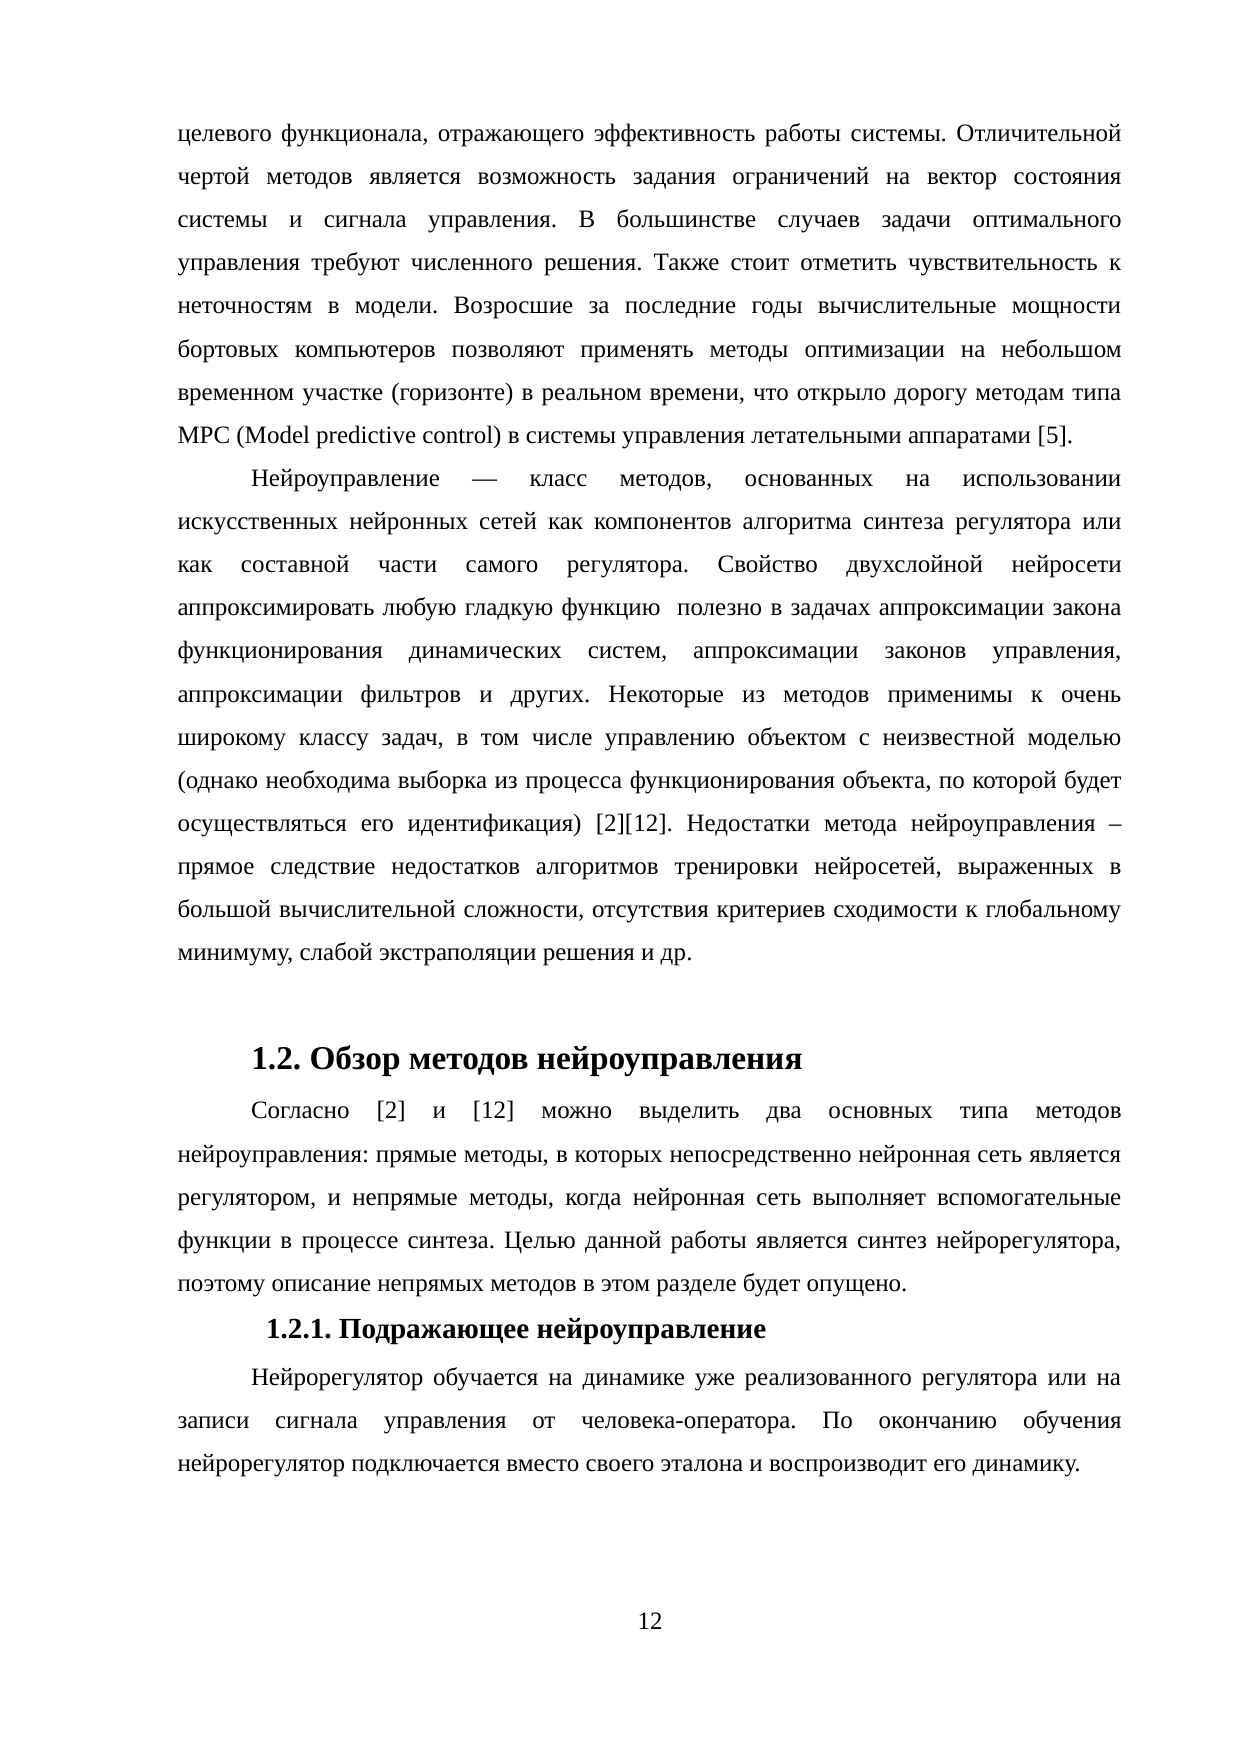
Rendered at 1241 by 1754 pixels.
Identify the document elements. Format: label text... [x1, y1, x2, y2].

text Согласно [2] и [12] можно выделить два основных типа методов нейроуправления: прямые методы, в которых непосредственно нейронная сеть является регулятором, и непрямые методы, когда нейронная сеть выполняет вспомогательные функции в процессе синтеза. Целью данной работы является синтез нейрорегулятора, поэтому описание непрямых методов в этом разделе будет опущено. [177, 1096, 1122, 1297]
subtitle 1.2.1. Подражающее нейроуправление [266, 1311, 1122, 1345]
subtitle 1.2. Обзор методов нейроуправления [251, 1038, 1122, 1076]
text Нейроуправление — класс методов, основанных на использовании искусственных нейронных сетей как компонентов алгоритма синтеза регулятора или как составной части самого регулятора. Свойство двухслойной нейросети аппроксимировать любую гладкую функцию полезно в задачах аппроксимации закона функционирования динамических систем, аппроксимации законов управления, аппроксимации фильтров и других. Некоторые из методов применимы к очень широкому классу задач, в том числе управлению объектом с неизвестной моделью (однако необходима выборка из процесса функционирования объекта, по которой будет осуществляться его идентификация) [2][12]. Недостатки метода нейроуправления – прямое следствие недостатков алгоритмов тренировки нейросетей, выраженных в большой вычислительной сложности, отсутствия критериев сходимости к глобальному минимуму, слабой экстраполяции решения и др. [177, 463, 1122, 966]
text целевого функционала, отражающего эффективность работы системы. Отличительной чертой методов является возможность задания ограничений на вектор состояния системы и сигнала управления. В большинстве случаев задачи оптимального управления требуют численного решения. Также стоит отметить чувствительность к неточностям в модели. Возросшие за последние годы вычислительные мощности бортовых компьютеров позволяют применять методы оптимизации на небольшом временном участке (горизонте) в реальном времени, что открыло дорогу методам типа MPC (Model predictive control) в системы управления летательными аппаратами [5]. [177, 118, 1122, 449]
text Нейрорегулятор обучается на динамике уже реализованного регулятора или на записи сигнала управления от человека-оператора. По окончанию обучения нейрорегулятор подключается вместо своего эталона и воспроизводит его динамику. [177, 1362, 1122, 1477]
